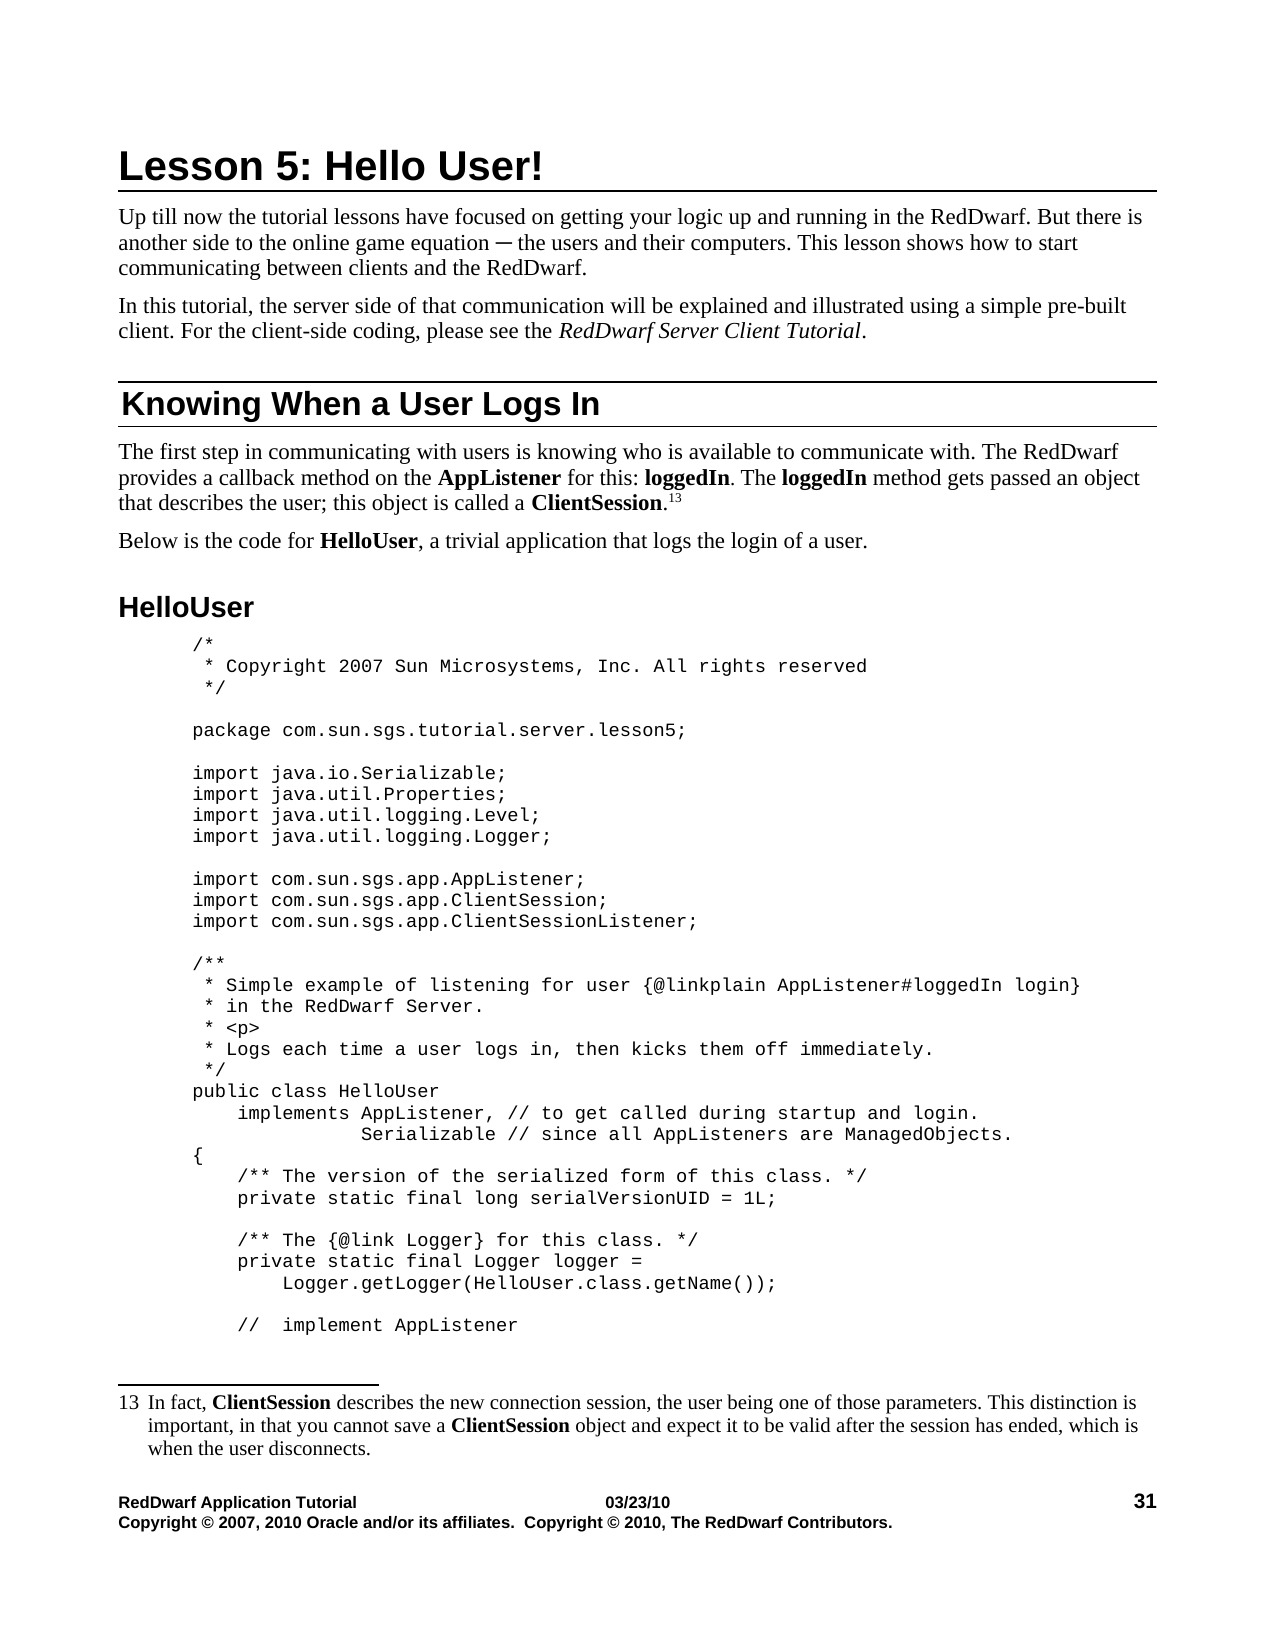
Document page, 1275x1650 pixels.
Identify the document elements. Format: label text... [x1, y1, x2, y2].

subtitle HelloUser [118, 591, 1157, 623]
text /* * Copyright 2007 Sun Microsystems, Inc. All rights reserved */ package com.sun.sgs.tutorial.server.lesson5; import java.io.Serializable; import java.util.Properties; import java.util.logging.Level; import java.util.logging.Logger; import com.sun.sgs.app.AppListener; import com.sun.sgs.app.ClientSession; import com.sun.sgs.app.ClientSessionListener; /** * Simple example of listening for user {@linkplain AppListener#loggedIn login} * in the RedDwarf Server. * <p> * Logs each time a user logs in, then kicks them off immediately. */ public class HelloUser implements AppListener, // to get called during startup and login. Serializable // since all AppListeners are ManagedObjects. { /** The version of the serialized form of this class. */ private static final long serialVersionUID = 1L; /** The {@link Logger} for this class. */ private static final Logger logger = Logger.getLogger(HelloUser.class.getName()); // implement AppListener [192, 636, 1098, 1358]
text Below is the code for HelloUser, a trivial application that logs the login of a user. [118, 528, 1157, 553]
text The first step in communicating with users is knowing who is available to communicate with. The RedDwarf provides a callback method on the AppListener for this: loggedIn. The loggedIn method gets passed an object that describes the user; this object is called a ClientSession. [118, 439, 1157, 516]
subtitle Lesson 5: Hello User! [118, 143, 1157, 190]
text In this tutorial, the server side of that communication will be explained and illustrated using a simple pre-built client. For the client-side coding, please see the RedDwarf Server Client Tutorial. [118, 293, 1157, 344]
subtitle Knowing When a User Logs In [118, 383, 1157, 426]
text Up till now the tutorial lessons have focused on getting your logic up and running in the RedDwarf. But there is another side to the online game equation ─ the users and their computers. This lesson shows how to start communicating between clients and the RedDwarf. [118, 204, 1157, 281]
text In fact, ClientSession describes the new connection session, the user being one of those parameters. This distinction is important, in that you cannot save a ClientSession object and expect it to be valid after the session has ended, which is when the user disconnects. [118, 1391, 1157, 1460]
